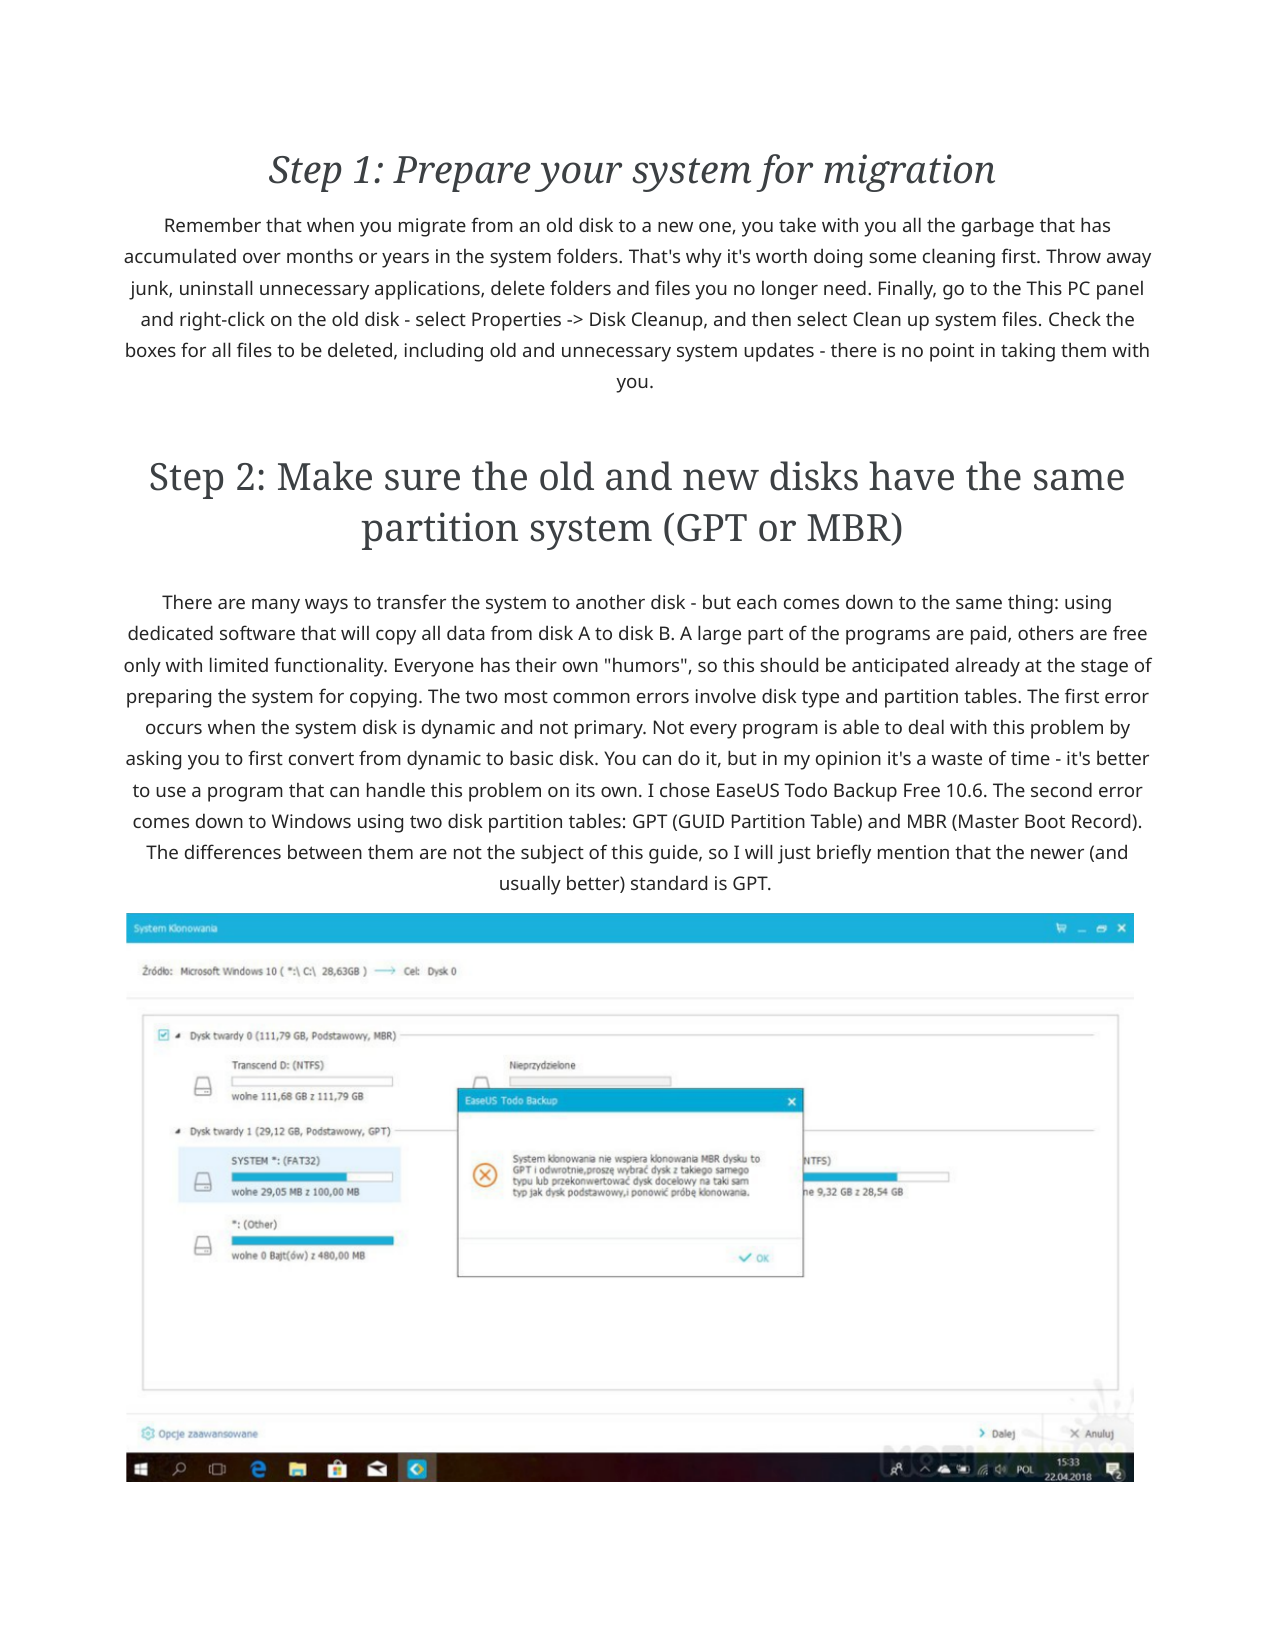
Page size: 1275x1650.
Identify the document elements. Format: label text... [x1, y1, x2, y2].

subtitle Step 1: Prepare your system for migration [118, 143, 1157, 194]
text Remember that when you migrate from an old disk to a new one, you take with you all the garbage that has accumulated over months or years in the system folders. That's why it's worth doing some cleaning first. Throw away junk, uninstall unnecessary applications, delete folders and files you no longer need. Finally, go to the This PC panel and right-click on the old disk - select Properties -> Disk Cleanup, and then select Clean up system files. Check the boxes for all files to be deleted, including old and unnecessary system updates - there is no point in taking them with you. [118, 207, 1157, 394]
text Step 2: Make sure the old and new disks have the same partition system (GPT or MBR) [118, 450, 1157, 552]
picture [126, 913, 1134, 1482]
text There are many ways to transfer the system to another disk - but each comes down to the same thing: using dedicated software that will copy all data from disk A to disk B. A large part of the programs are paid, others are free only with limited functionality. Everyone has their own "humors", so this should be anticipated already at the stage of preparing the system for copying. The two most common errors involve disk type and partition tables. The first error occurs when the system disk is dynamic and not primary. Not every program is able to deal with this problem by asking you to first convert from dynamic to basic disk. You can do it, but in my opinion it's a waste of time - it's better to use a program that can handle this problem on its own. I chose EaseUS Todo Backup Free 10.6. The second error comes down to Windows using two disk partition tables: GPT (GUID Partition Table) and MBR (Master Boot Record). The differences between them are not the subject of this guide, so I will just briefly mention that the newer (and usually better) standard is GPT. [118, 584, 1157, 896]
